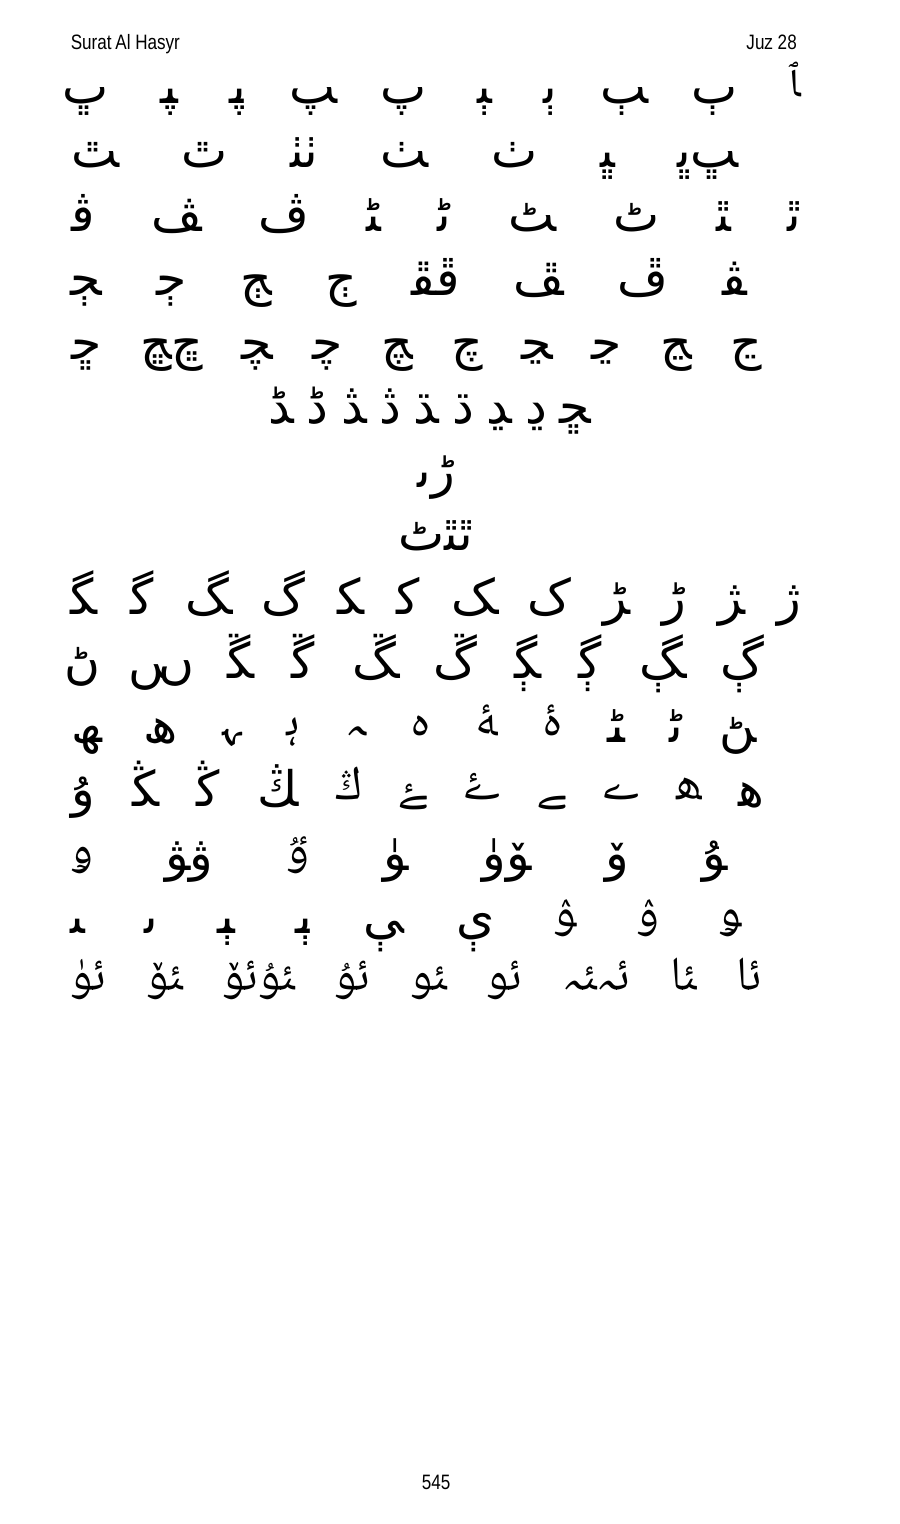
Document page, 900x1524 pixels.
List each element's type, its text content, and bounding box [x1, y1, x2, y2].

text ﮁ ﮂ ﮃ ﮄ ﮅ ﮆ ﮇ ﮈ ﮉ [71, 379, 801, 443]
text ﮊ ﮋ ﮌ ﮍ ﮎ ﮏ ﮐ ﮑ ﮒ ﮓ ﮔ ﮕ [71, 571, 801, 635]
text ﮖ ﮗ ﮘ ﮙ ﮚ ﮛ ﮜ ﮝ ﮞﮟ ﮠ [71, 635, 801, 698]
text ﭭ ﭮ ﭯ ﭰﭱ ﭲ ﭳ ﭴ ﭵ [71, 252, 801, 315]
text ﮡ ﮢ ﮣ ﮤ ﮥ ﮦ ﮧ ﮨ ﮩ ﮪ ﮫ [71, 698, 801, 762]
text ﭶ ﭷ ﭸ ﭹ ﭺ ﭻ ﭼ ﭽ ﭾﭿ ﮀ [71, 315, 801, 379]
text ﯪ ﯫ ﯬﯭ ﯮ ﯯ ﯰ ﯱﯲ ﯳ ﯴ [71, 954, 801, 1016]
text ﭤ ﭥ ﭦ ﭧ ﭨ ﭩ ﭪ ﭫ ﭬ [71, 188, 801, 252]
text ﭤﭥﭦ [71, 507, 801, 571]
text ﯡ ﯢ ﯣ ﯤ ﯥ ﯦ ﯧ ﯨ ﯩ [71, 890, 801, 954]
text ﮌﯨ [71, 443, 801, 507]
text ﭛﭜ ﭝ ﭞ ﭟ ﭠﭡ ﭢ ﭣ [71, 124, 801, 188]
text ﯘ ﯙ ﯚﯛ ﯜ ﯝ ﯞﯟ ﯠ [71, 826, 801, 890]
text ﭑ ﭒ ﭓ ﭔ ﭕ ﭖ ﭗ ﭘ ﭙ ﭚ [71, 60, 801, 124]
text ﮬ ﮭ ﮮ ﮯ ﮰ ﮱ ﯓ ﯔ ﯕ ﯖ ﯗ [71, 762, 801, 826]
